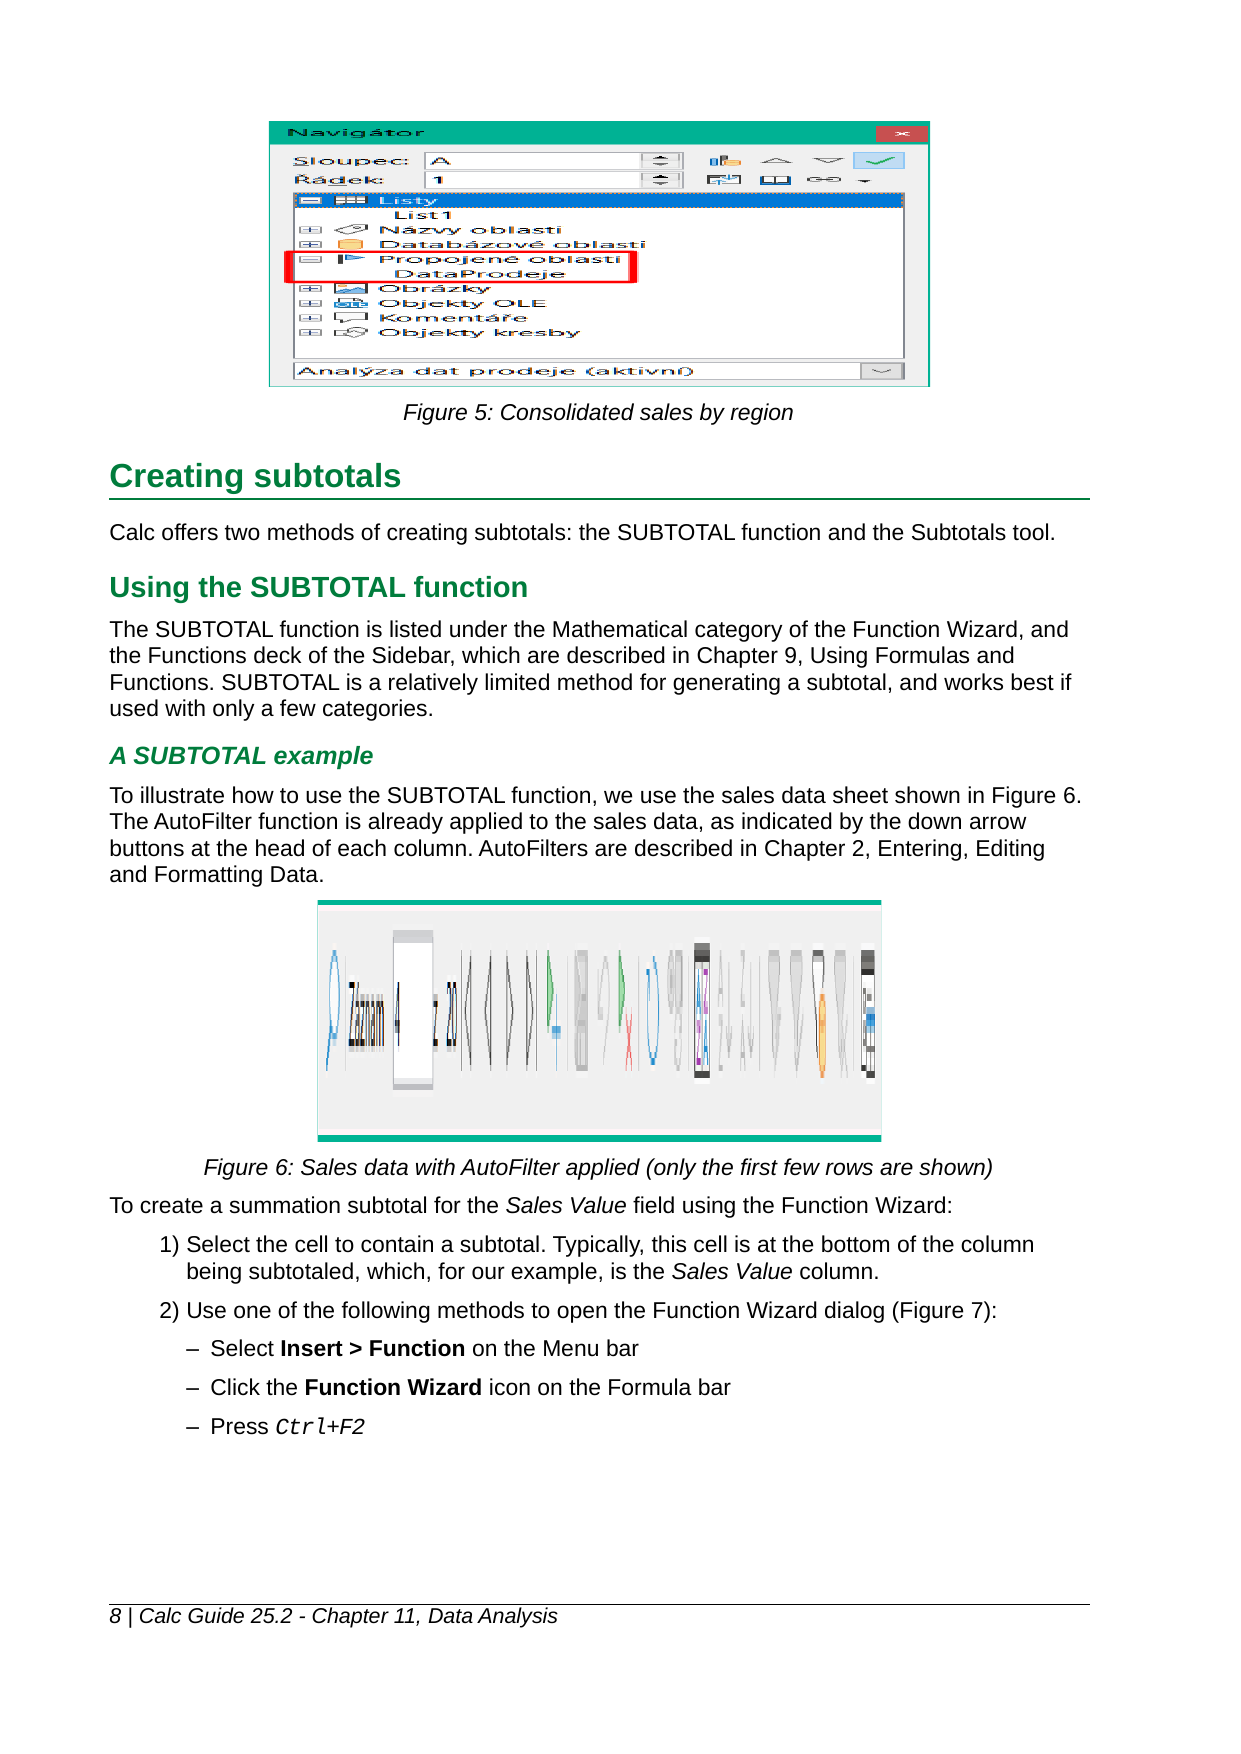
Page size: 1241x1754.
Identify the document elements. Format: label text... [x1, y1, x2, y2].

picture [268, 121, 931, 387]
list Select the cell to contain a subtotal. Typically, this cell is at the bottom of the column being subtotaled, which, for our example, is the Sales Value column. [186, 1231, 1090, 1284]
list Press Ctrl+F2 [186, 1413, 1090, 1441]
list Select Insert > Function on the Menu bar [186, 1335, 1090, 1362]
text To illustrate how to use the SUBTOTAL function, we use the sales data sheet shown in Figure 6. The AutoFilter function is already applied to the sales data, as indicated by the down arrow buttons at the head of each column. AutoFilters are described in Chapter 2, Entering, Editing and Formatting Data. [109, 782, 1090, 887]
text Figure 5: Consolidated sales by region [269, 399, 930, 425]
text Figure 6: Sales data with AutoFilter applied (only the first few rows are shown) [203, 1154, 996, 1180]
list Use one of the following methods to open the Function Wizard dialog (Figure 7): [186, 1297, 1090, 1323]
list Click the Function Wizard icon on the Formula bar [186, 1374, 1090, 1401]
text Calc offers two methods of creating subtotals: the SUBTOTAL function and the Subtotals tool. [109, 519, 1090, 545]
list To create a summation subtotal for the Sales Value field using the Function Wizard: [109, 1192, 1090, 1219]
picture [317, 900, 882, 1142]
subtitle Creating subtotals [109, 457, 1090, 498]
subtitle Using the SUBTOTAL function [109, 570, 1090, 603]
text The SUBTOTAL function is listed under the Mathematical category of the Function Wizard, and the Functions deck of the Sidebar, which are described in Chapter 9, Using Formulas and Functions. SUBTOTAL is a relatively limited method for generating a subtotal, and works best if used with only a few categories. [109, 616, 1090, 721]
subtitle A SUBTOTAL example [109, 741, 1090, 769]
